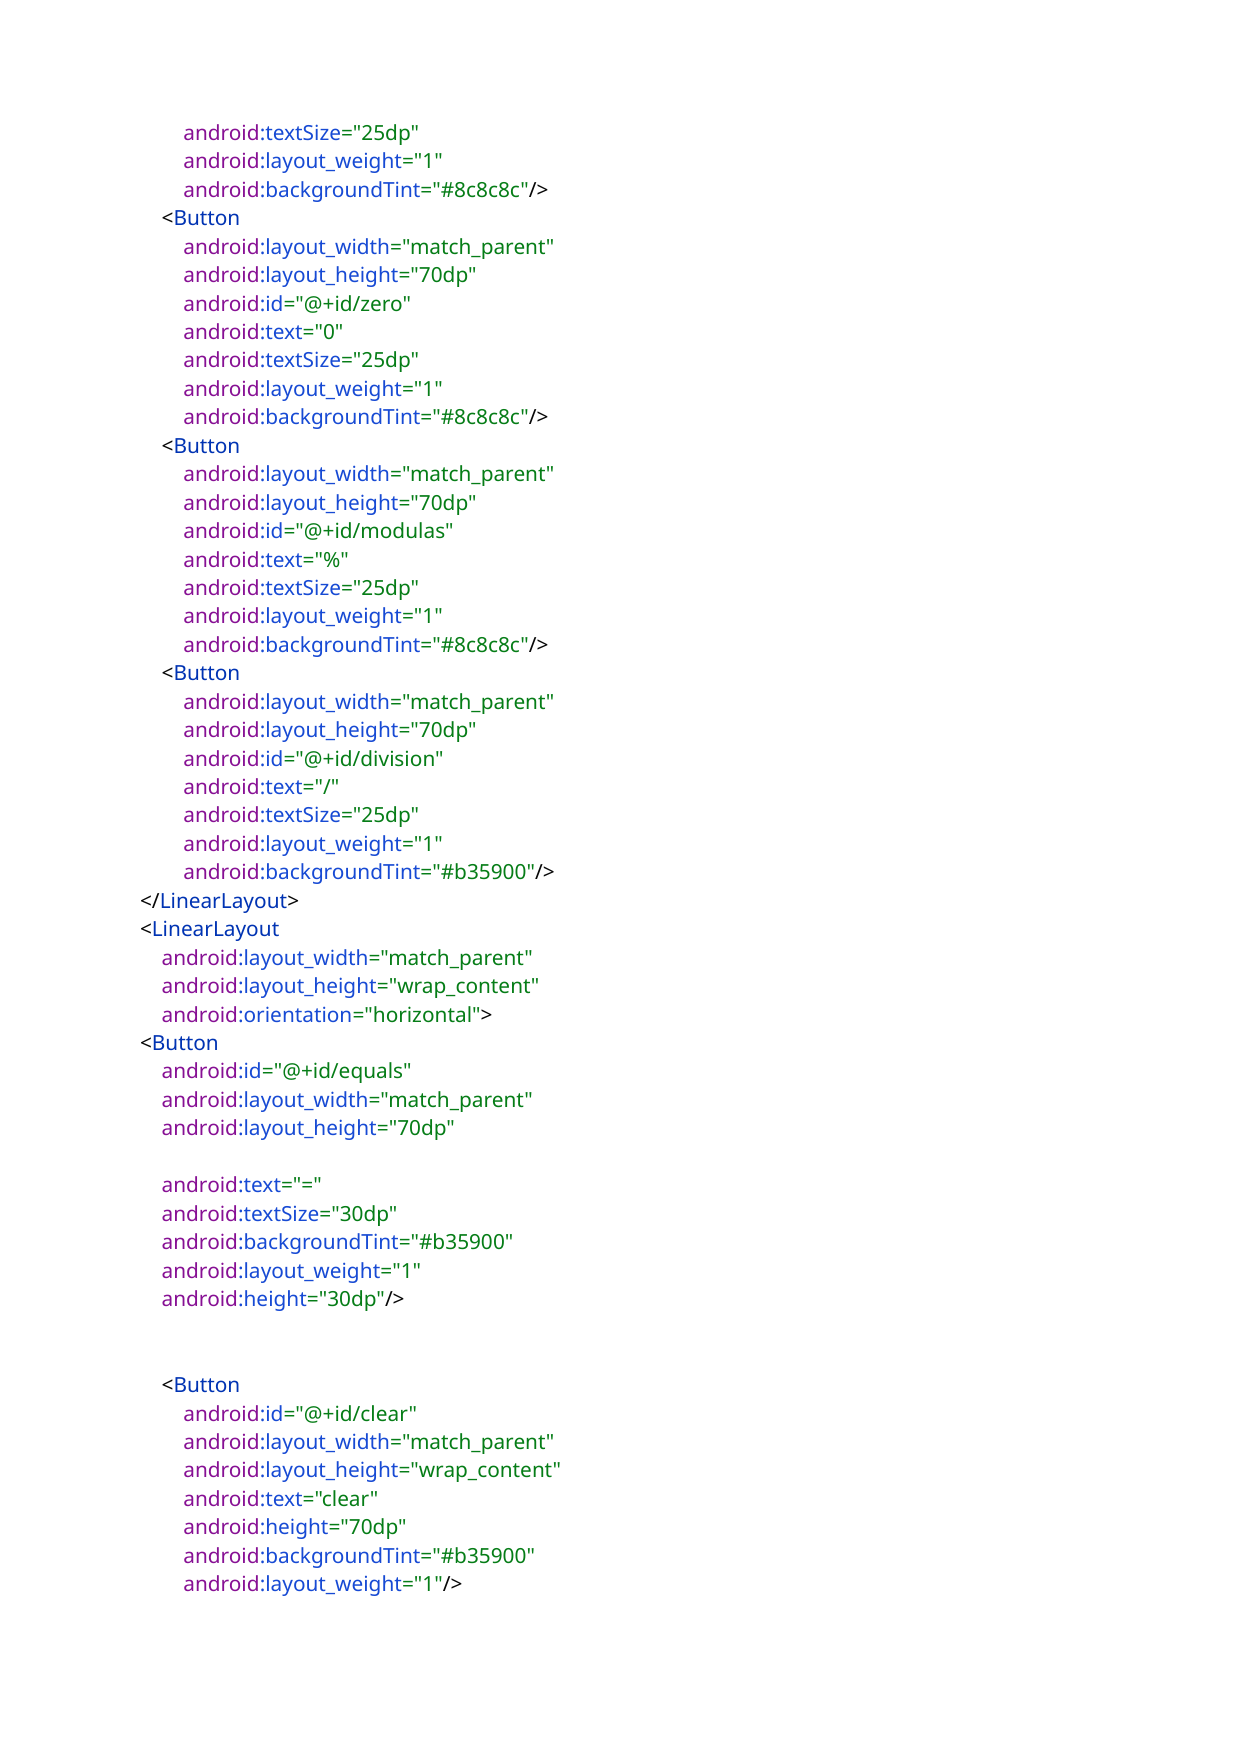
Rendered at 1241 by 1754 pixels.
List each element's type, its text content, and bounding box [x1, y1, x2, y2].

text android:textSize="25dp" android:layout_weight="1" android:backgroundTint="#8c8c8c"/> <Button android:layout_width="match_parent" android:layout_height="70dp" android:id="@+id/zero" android:text="0" android:textSize="25dp" android:layout_weight="1" android:backgroundTint="#8c8c8c"/> <Button android:layout_width="match_parent" android:layout_height="70dp" android:id="@+id/modulas" android:text="%" android:textSize="25dp" android:layout_weight="1" android:backgroundTint="#8c8c8c"/> <Button android:layout_width="match_parent" android:layout_height="70dp" android:id="@+id/division" android:text="/" android:textSize="25dp" android:layout_weight="1" android:backgroundTint="#b35900"/> </LinearLayout> <LinearLayout android:layout_width="match_parent" android:layout_height="wrap_content" android:orientation="horizontal"> <Button android:id="@+id/equals" android:layout_width="match_parent" android:layout_height="70dp" android:text="=" android:textSize="30dp" android:backgroundTint="#b35900" android:layout_weight="1" android:height="30dp"/> <Button android:id="@+id/clear" android:layout_width="match_parent" android:layout_height="wrap_content" android:text="clear" android:height="70dp" android:backgroundTint="#b35900" android:layout_weight="1"/> [118, 118, 1122, 1627]
